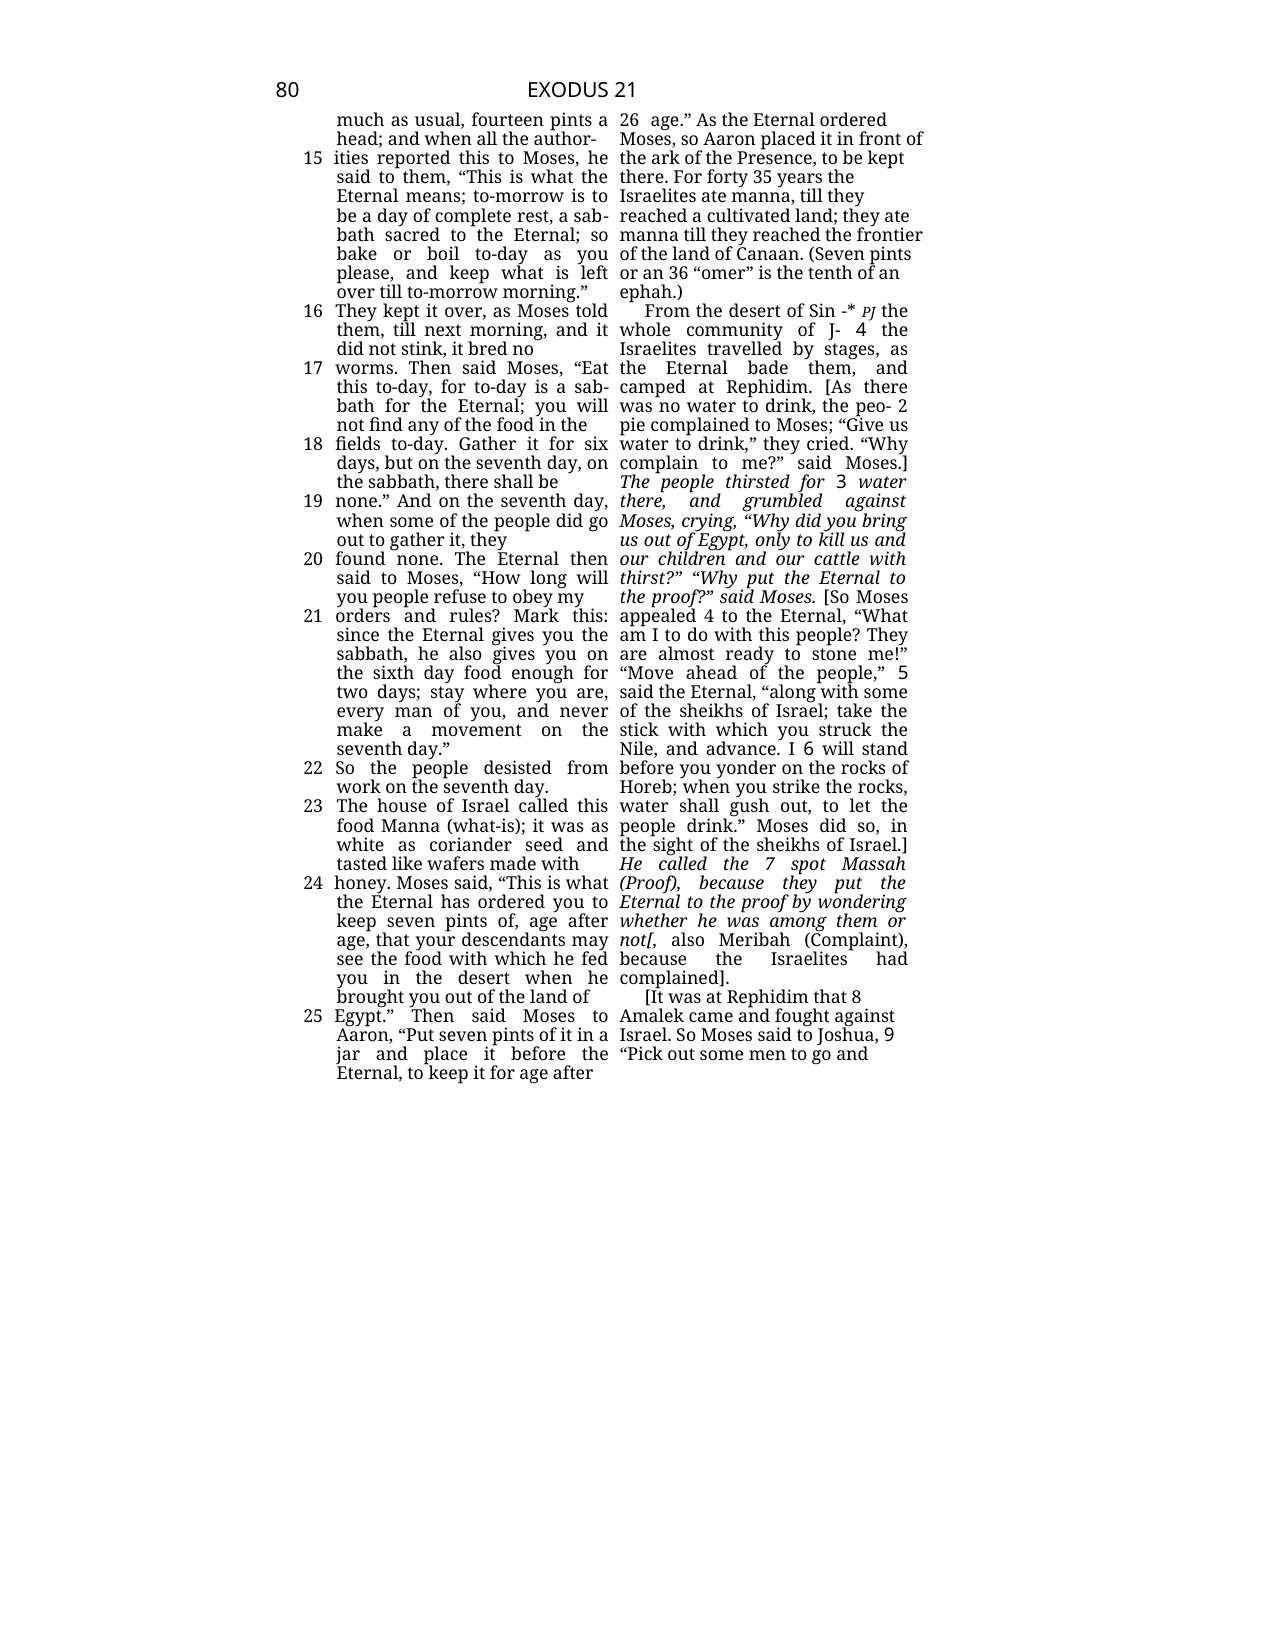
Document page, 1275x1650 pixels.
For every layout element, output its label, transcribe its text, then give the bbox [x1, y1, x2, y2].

text Moses, so Aaron placed it in front of the ark of the Presence, to be kept there. For forty 35 years the Israelites ate manna, till they reached a cultivated land; they ate manna till they reached the frontier of the land of Canaan. (Seven pints or an 36 “omer” is the tenth of an ephah.) [619, 131, 925, 302]
list Egypt.” Then said Moses to Aaron, “Put seven pints of it in a jar and place it before the Eternal, to keep it for age after [303, 1007, 609, 1084]
list age.” As the Eternal ordered [619, 111, 925, 131]
list So the people desisted from work on the seventh day. [303, 759, 609, 798]
list found none. The Eternal then said to Moses, “How long will you people refuse to obey my [303, 550, 609, 607]
text [It was at Rephidim that 8 Amalek came and fought against Israel. So Moses said to Joshua, 9 “Pick out some men to go and [619, 988, 925, 1064]
list orders and rules? Mark this: since the Eternal gives you the sabbath, he also gives you on the sixth day food enough for two days; stay where you are, every man of you, and never make a movement on the seventh day.” [303, 607, 609, 759]
list none.” And on the seventh day, when some of the people did go out to gather it, they [303, 493, 609, 550]
text From the desert of Sin -* pj the whole community of J- 4 the Israelites travelled by stages, as the Eternal bade them, and camped at Rephidim. [As there was no water to drink, the peo- 2 pie complained to Moses; “Give us water to drink,” they cried. “Why complain to me?” said Moses.] The people thirsted for 3 water there, and grumbled against Moses, crying, “Why did you bring us out of Egypt, only to kill us and our children and our cattle with thirst?” “Why put the Eternal to the proof?” said Moses. [So Moses appealed 4 to the Eternal, “What am I to do with this people? They are almost ready to stone me!” “Move ahead of the people,” 5 said the Eternal, “along with some of the sheikhs of Israel; take the stick with which you struck the Nile, and advance. I 6 will stand before you yonder on the rocks of Horeb; when you strike the rocks, water shall gush out, to let the people drink.” Moses did so, in the sight of the sheikhs of Israel.] He called the 7 spot Massah (Proof), because they put the Eternal to the proof by wondering whether he was among them or not[, also Meribah (Complaint), because the Israelites had complained]. [619, 302, 908, 988]
list The house of Israel called this food Manna (what-is); it was as white as coriander seed and tasted like wafers made with [303, 798, 609, 874]
list fields to-day. Gather it for six days, but on the seventh day, on the sabbath, there shall be [303, 436, 609, 493]
list They kept it over, as Moses told them, till next morning, and it did not stink, it bred no [303, 302, 609, 359]
list ities reported this to Moses, he said to them, “This is what the Eternal means; to-morrow is to be a day of complete rest, a sab­bath sacred to the Eternal; so bake or boil to-day as you please, and keep what is left over till to-morrow morning.” [303, 149, 609, 302]
list honey. Moses said, “This is what the Eternal has ordered you to keep seven pints of, age after age, that your descendants may see the food with which he fed you in the desert when he brought you out of the land of [303, 874, 609, 1007]
list worms. Then said Moses, “Eat this to-day, for to-day is a sab­bath for the Eternal; you will not find any of the food in the [303, 359, 609, 436]
text much as usual, fourteen pints a head; and when all the author- [336, 111, 609, 149]
